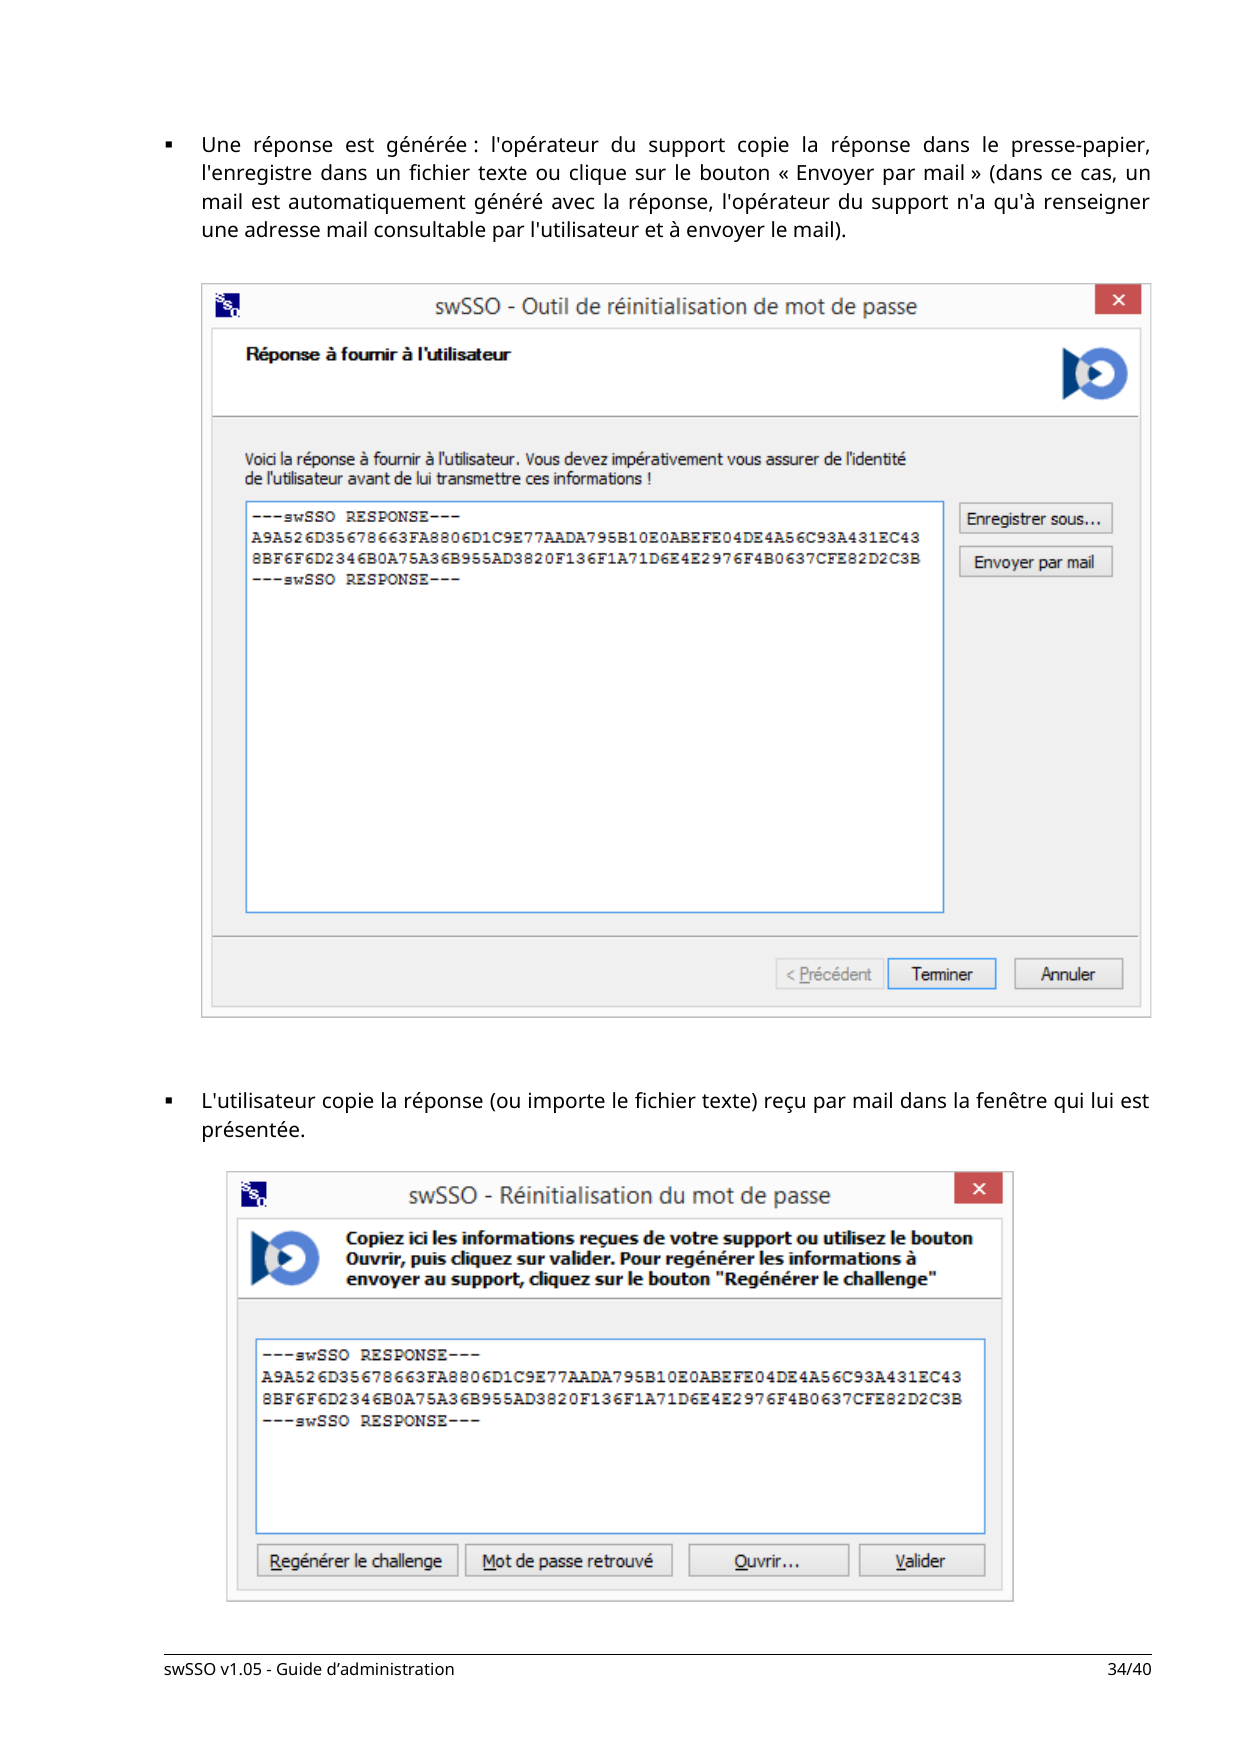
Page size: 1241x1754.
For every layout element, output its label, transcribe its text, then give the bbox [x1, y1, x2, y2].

list L'utilisateur copie la réponse (ou importe le fichier texte) reçu par mail dans la fenêtre qui lui est présentée. [164, 1087, 1152, 1143]
picture [226, 1171, 1014, 1602]
list Une réponse est générée : l'opérateur du support copie la réponse dans le presse-papier, l'enregistre dans un fichier texte ou clique sur le bouton « Envoyer par mail » (dans ce cas, un mail est automatiquement généré avec la réponse, l'opérateur du support n'a qu'à renseigner une adresse mail consultable par l'utilisateur et à envoyer le mail). [164, 130, 1152, 244]
picture [201, 283, 1152, 1018]
